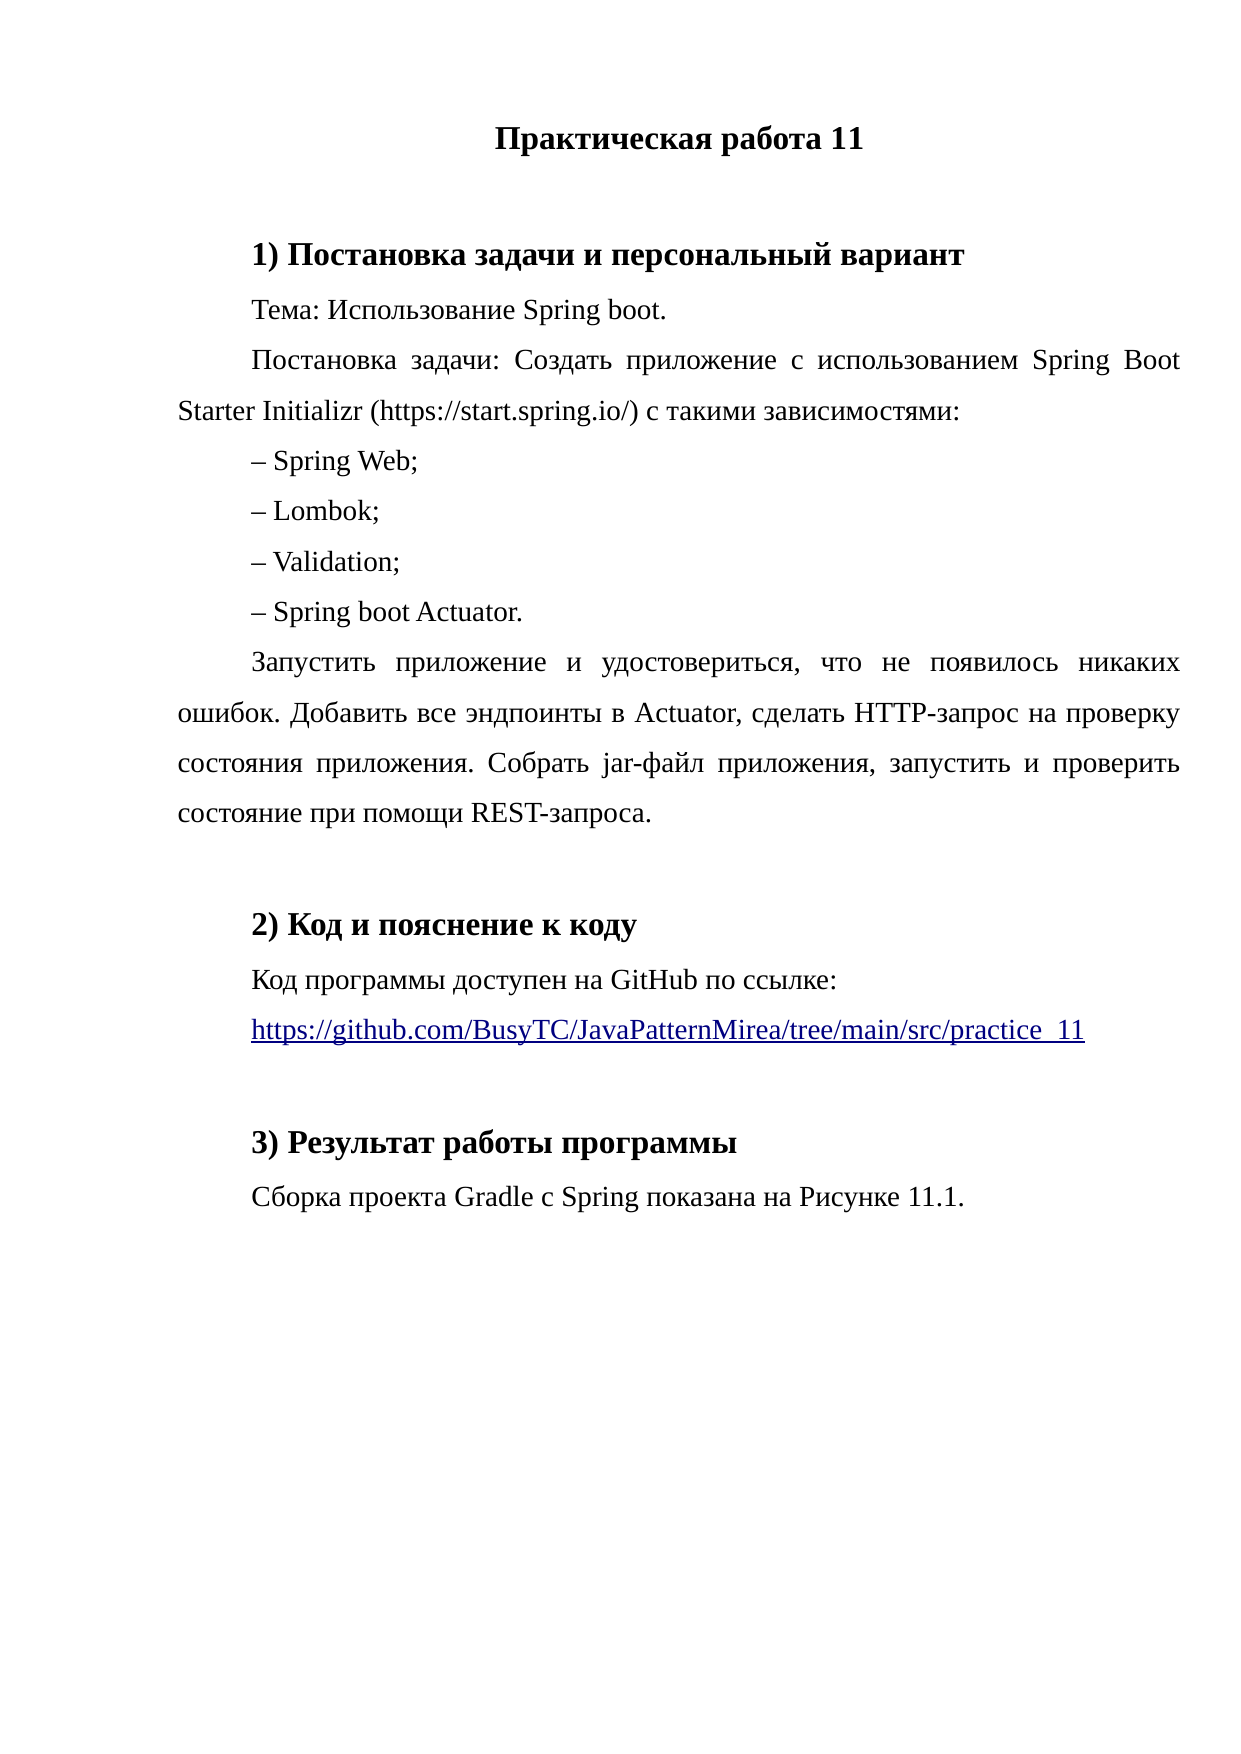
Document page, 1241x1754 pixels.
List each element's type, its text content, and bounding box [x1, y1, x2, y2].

text Сборка проекта Gradle с Spring показана на Рисунке 11.1. [177, 1179, 1181, 1213]
text – Spring boot Actuator. [177, 594, 1181, 628]
subtitle 3) Результат работы программы [251, 1122, 1181, 1160]
text Тема: Использование Spring boot. [177, 292, 1181, 326]
subtitle 1) Постановка задачи и персональный вариант [251, 235, 1181, 273]
text – Validation; [177, 544, 1181, 577]
text – Lombok; [177, 493, 1181, 527]
text – Spring Web; [177, 443, 1181, 477]
subtitle 2) Код и пояснение к коду [251, 905, 1181, 943]
text Постановка задачи: Создать приложение с использованием Spring Boot Starter Initializr (https://start.spring.io/) с такими зависимостями: [177, 342, 1181, 426]
text Запустить приложение и удостовериться, что не появилось никаких ошибок. Добавить все эндпоинты в Actuator, сделать HTTP-запрос на проверку состояния приложения. Собрать jar-файл приложения, запустить и проверить состояние при помощи REST-запроса. [177, 644, 1181, 829]
text Код программы доступен на GitHub по ссылке: [177, 962, 1181, 996]
subtitle Практическая работа 11 [177, 118, 1181, 156]
text https://github.com/BusyTC/JavaPatternMirea/tree/main/src/practice_11 [177, 1012, 1181, 1046]
